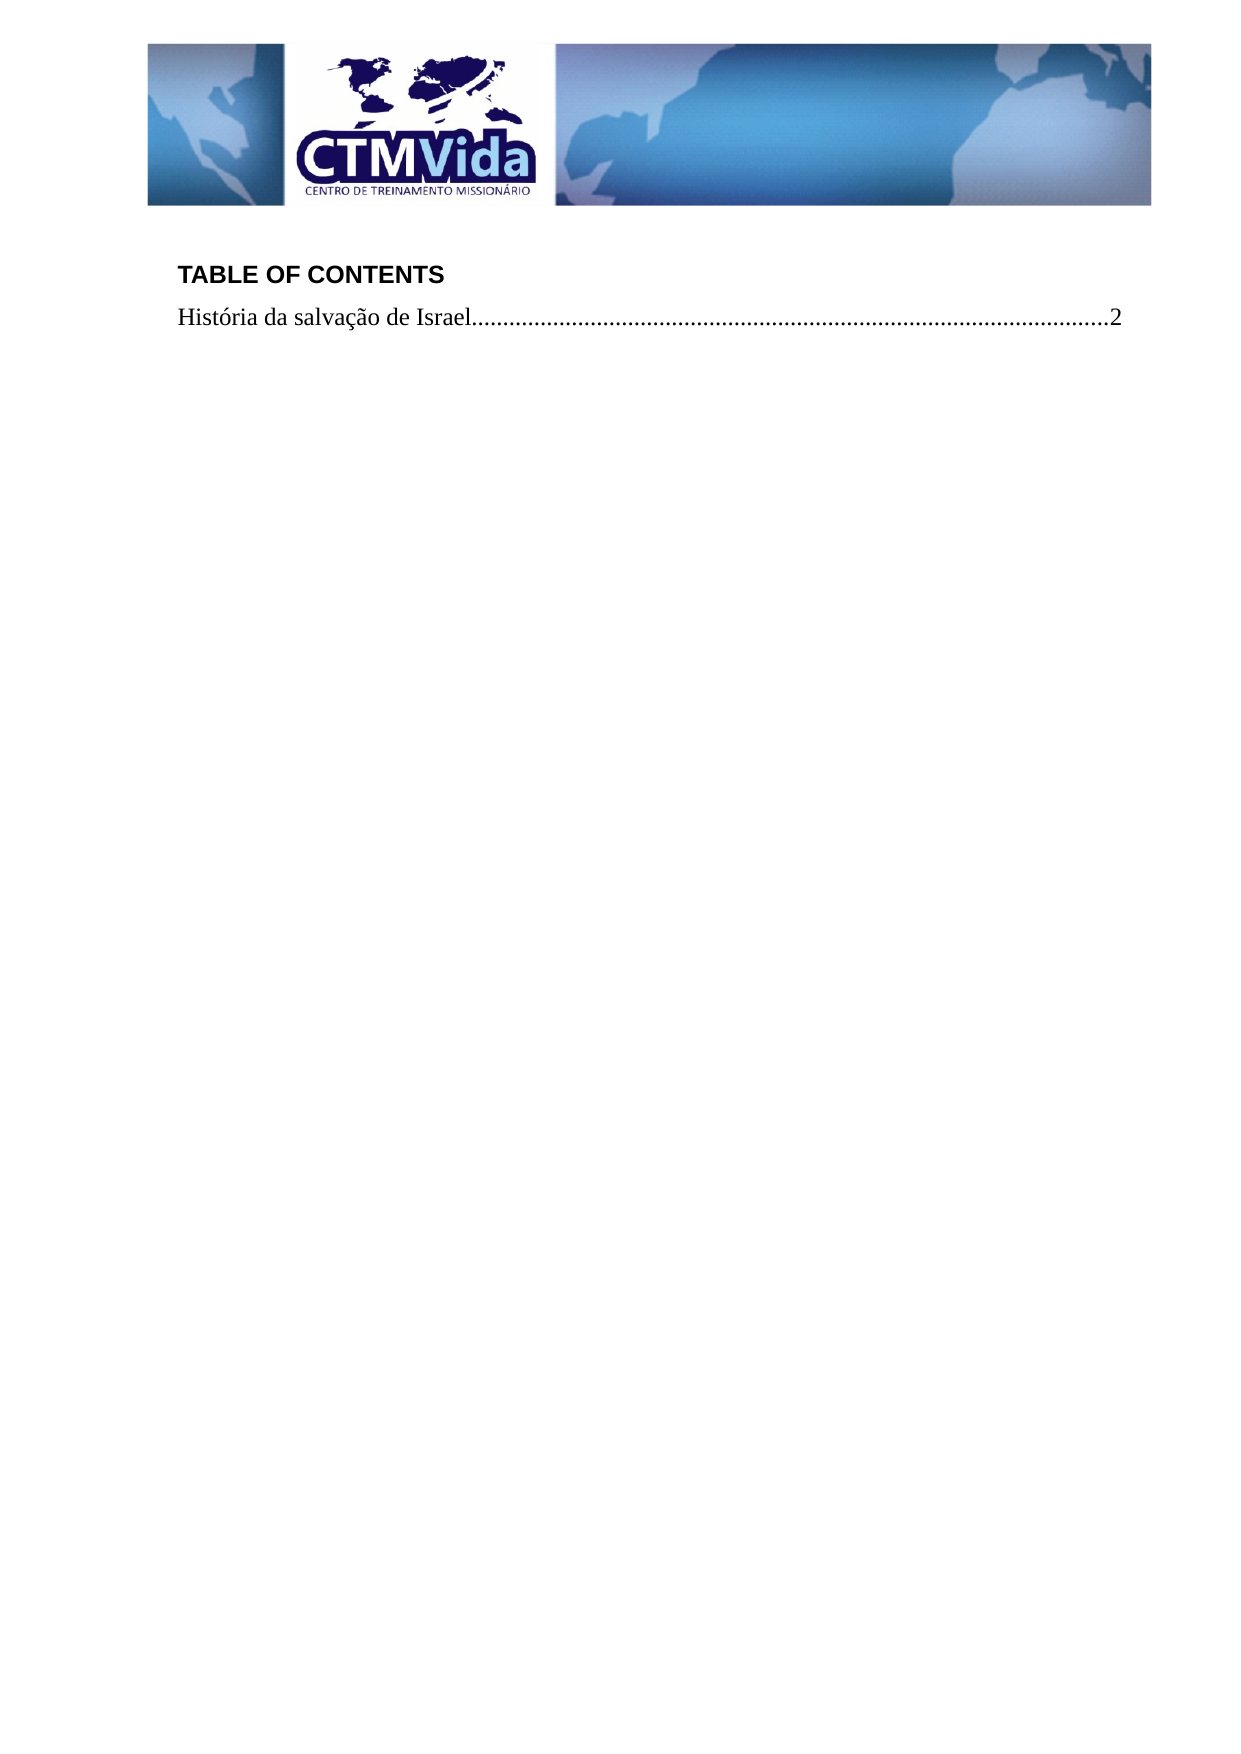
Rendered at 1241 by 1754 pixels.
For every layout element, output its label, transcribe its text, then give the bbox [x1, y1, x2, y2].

picture [147, 43, 1152, 206]
text História da salvação de Israel 2 [177, 302, 1122, 330]
subtitle Table of Contents [177, 260, 1122, 289]
